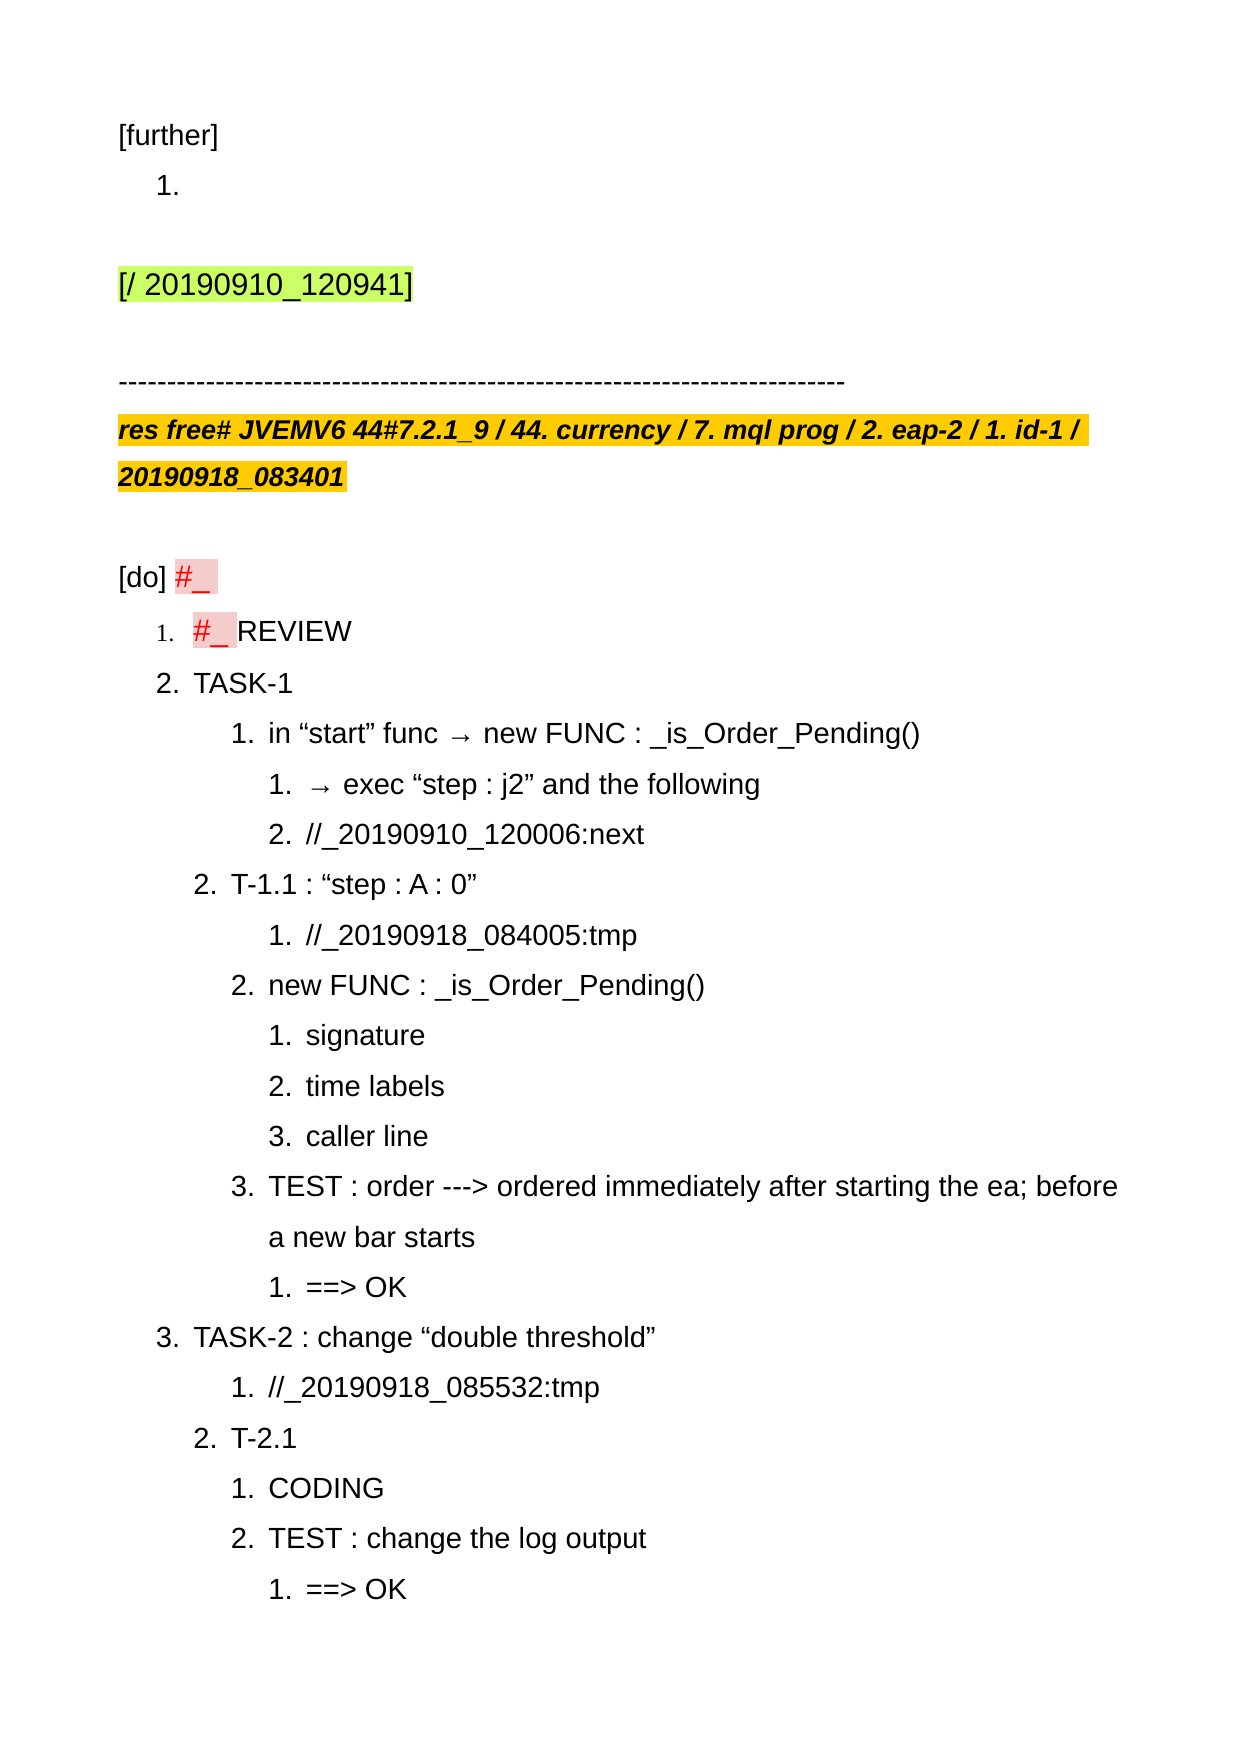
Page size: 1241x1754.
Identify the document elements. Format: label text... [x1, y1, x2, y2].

list T-2.1 [193, 1421, 1122, 1454]
text [further] [118, 118, 1122, 152]
list TEST : order ---> ordered immediately after starting the ea; before a new bar starts [231, 1169, 1122, 1253]
list new FUNC : _is_Order_Pending() [231, 968, 1122, 1002]
list in “start” func → new FUNC : _is_Order_Pending() [231, 716, 1122, 750]
list signature [268, 1018, 1122, 1052]
list → exec “step : j2” and the following [268, 767, 1122, 800]
list //_20190918_085532:tmp [231, 1371, 1122, 1404]
list TASK-1 [156, 666, 1122, 700]
list CODING [231, 1471, 1122, 1505]
list caller line [268, 1119, 1122, 1152]
list T-1.1 : “step : A : 0” [193, 867, 1122, 901]
text [do] #_ [118, 558, 1122, 594]
list //_20190910_120006:next [268, 817, 1122, 851]
list TEST : change the log output [231, 1521, 1122, 1555]
list time labels [268, 1069, 1122, 1102]
list //_20190918_084005:tmp [268, 918, 1122, 951]
text res free# JVEMV6 44#7.2.1_9 / 44. currency / 7. mql prog / 2. eap-2 / 1. id-1 / 20190918_083401 [118, 414, 1122, 492]
text [/ 20190910_120941] [118, 266, 1122, 348]
list ==> OK [268, 1572, 1122, 1605]
list #_ REVIEW [156, 612, 1122, 648]
text --------------------------------------------------------------------------- [118, 364, 1122, 398]
list TASK-2 : change “double threshold” [156, 1320, 1122, 1354]
list ==> OK [268, 1270, 1122, 1303]
